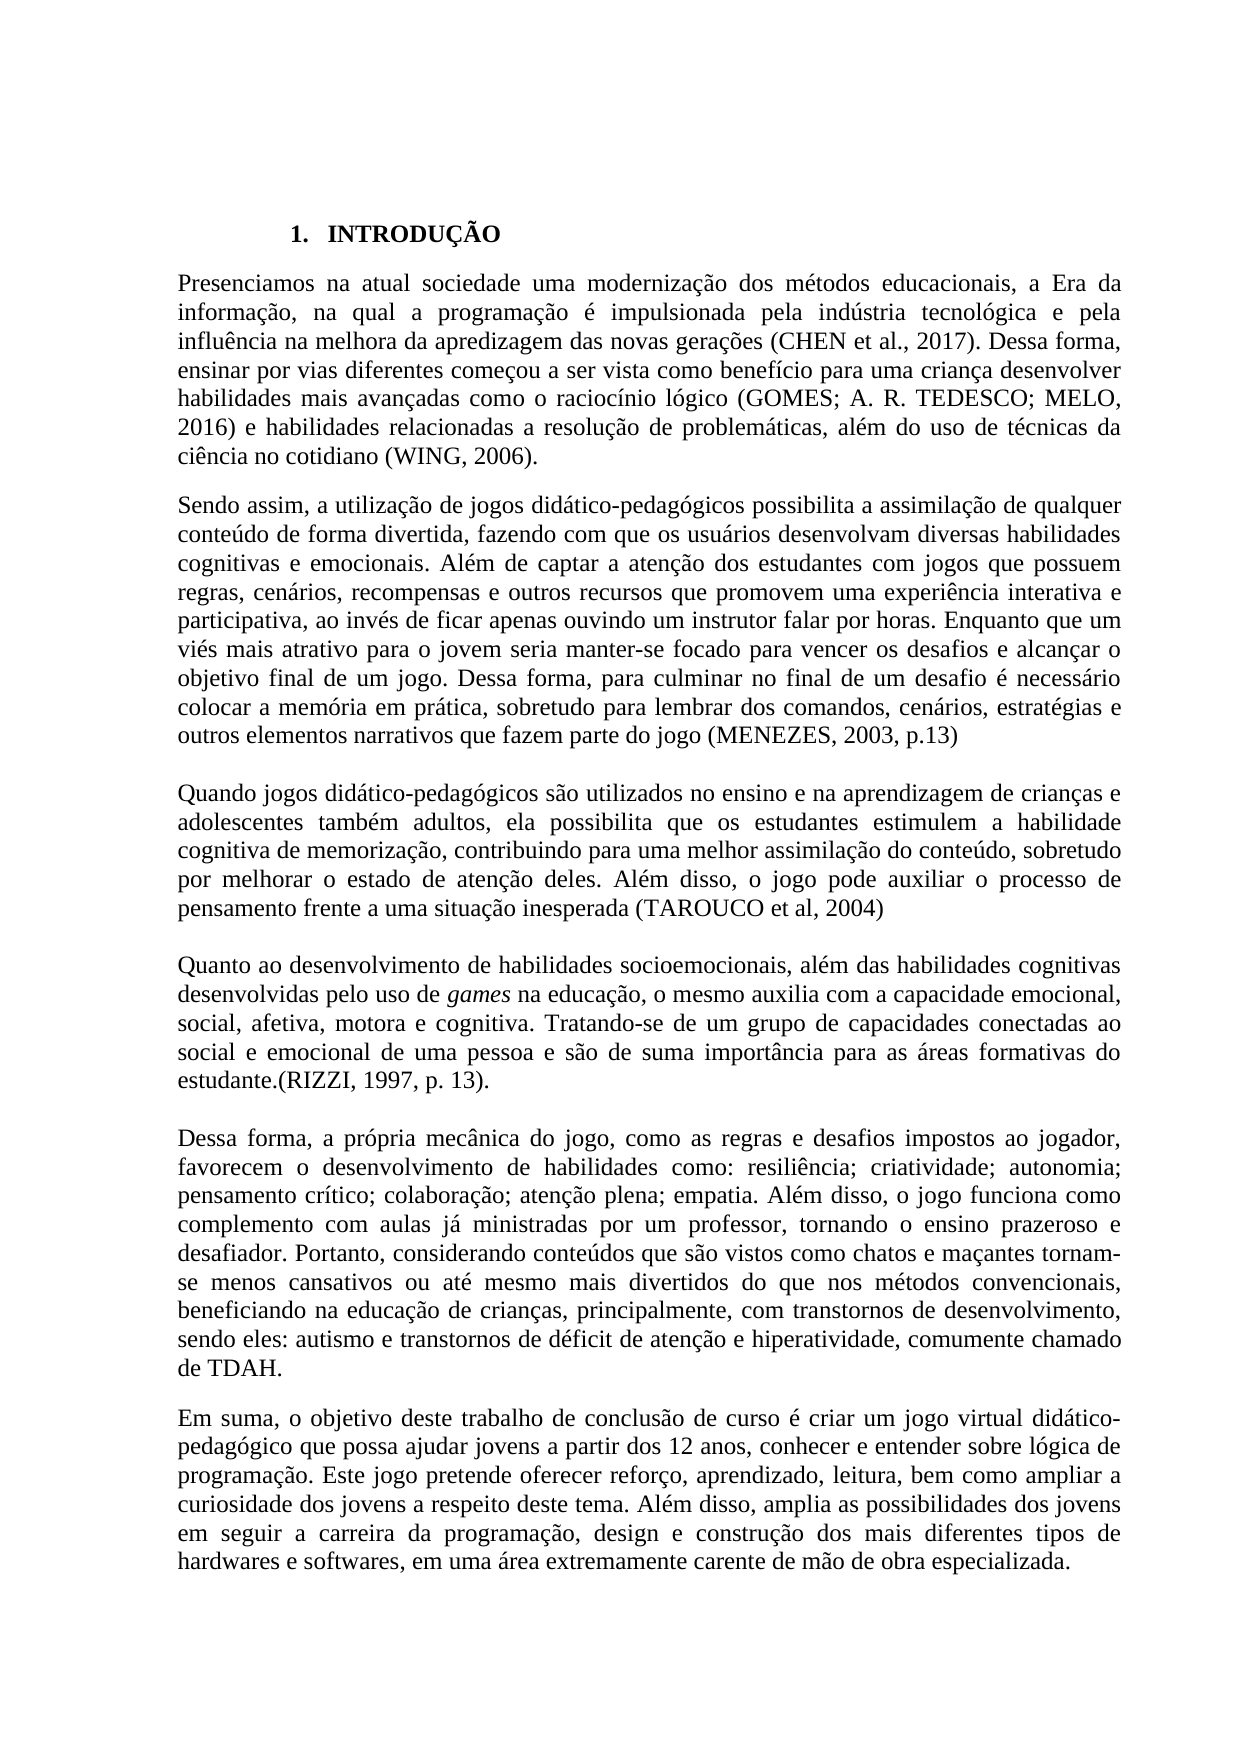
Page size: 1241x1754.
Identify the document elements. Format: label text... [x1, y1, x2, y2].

text Em suma, o objetivo deste trabalho de conclusão de curso é criar um jogo virtual didático-pedagógico que possa ajudar jovens a partir dos 12 anos, conhecer e entender sobre lógica de programação. Este jogo pretende oferecer reforço, aprendizado, leitura, bem como ampliar a curiosidade dos jovens a respeito deste tema. Além disso, amplia as possibilidades dos jovens em seguir a carreira da programação, design e construção dos mais diferentes tipos de hardwares e softwares, em uma área extremamente carente de mão de obra especializada. [177, 1403, 1122, 1575]
text Quando jogos didático-pedagógicos são utilizados no ensino e na aprendizagem de crianças e adolescentes também adultos, ela possibilita que os estudantes estimulem a habilidade cognitiva de memorização, contribuindo para uma melhor assimilação do conteúdo, sobretudo por melhorar o estado de atenção deles. Além disso, o jogo pode auxiliar o processo de pensamento frente a uma situação inesperada (TAROUCO et al, 2004) [177, 778, 1122, 922]
subtitle INTRODUÇÃO [290, 219, 1122, 248]
text Dessa forma, a própria mecânica do jogo, como as regras e desafios impostos ao jogador, favorecem o desenvolvimento de habilidades como: resiliência; criatividade; autonomia; pensamento crítico; colaboração; atenção plena; empatia. Além disso, o jogo funciona como complemento com aulas já ministradas por um professor, tornando o ensino prazeroso e desafiador. Portanto, considerando conteúdos que são vistos como chatos e maçantes tornam-se menos cansativos ou até mesmo mais divertidos do que nos métodos convencionais, beneficiando na educação de crianças, principalmente, com transtornos de desenvolvimento, sendo eles: autismo e transtornos de déficit de atenção e hiperatividade, comumente chamado de TDAH. [177, 1123, 1122, 1382]
text Quanto ao desenvolvimento de habilidades socioemocionais, além das habilidades cognitivas desenvolvidas pelo uso de games na educação, o mesmo auxilia com a capacidade emocional, social, afetiva, motora e cognitiva. Tratando-se de um grupo de capacidades conectadas ao social e emocional de uma pessoa e são de suma importância para as áreas formativas do estudante.(RIZZI, 1997, p. 13). [177, 951, 1122, 1094]
text Sendo assim, a utilização de jogos didático-pedagógicos possibilita a assimilação de qualquer conteúdo de forma divertida, fazendo com que os usuários desenvolvam diversas habilidades cognitivas e emocionais. Além de captar a atenção dos estudantes com jogos que possuem regras, cenários, recompensas e outros recursos que promovem uma experiência interativa e participativa, ao invés de ficar apenas ouvindo um instrutor falar por horas. Enquanto que um viés mais atrativo para o jovem seria manter-se focado para vencer os desafios e alcançar o objetivo final de um jogo. Dessa forma, para culminar no final de um desafio é necessário colocar a memória em prática, sobretudo para lembrar dos comandos, cenários, estratégias e outros elementos narrativos que fazem parte do jogo (MENEZES, 2003, p.13) [177, 491, 1122, 749]
text Presenciamos na atual sociedade uma modernização dos métodos educacionais, a Era da informação, na qual a programação é impulsionada pela indústria tecnológica e pela influência na melhora da apredizagem das novas gerações (CHEN et al., 2017). Dessa forma, ensinar por vias diferentes começou a ser vista como benefício para uma criança desenvolver habilidades mais avançadas como o raciocínio lógico (GOMES; A. R. TEDESCO; MELO, 2016) e habilidades relacionadas a resolução de problemáticas, além do uso de técnicas da ciência no cotidiano (WING, 2006). [177, 268, 1122, 470]
